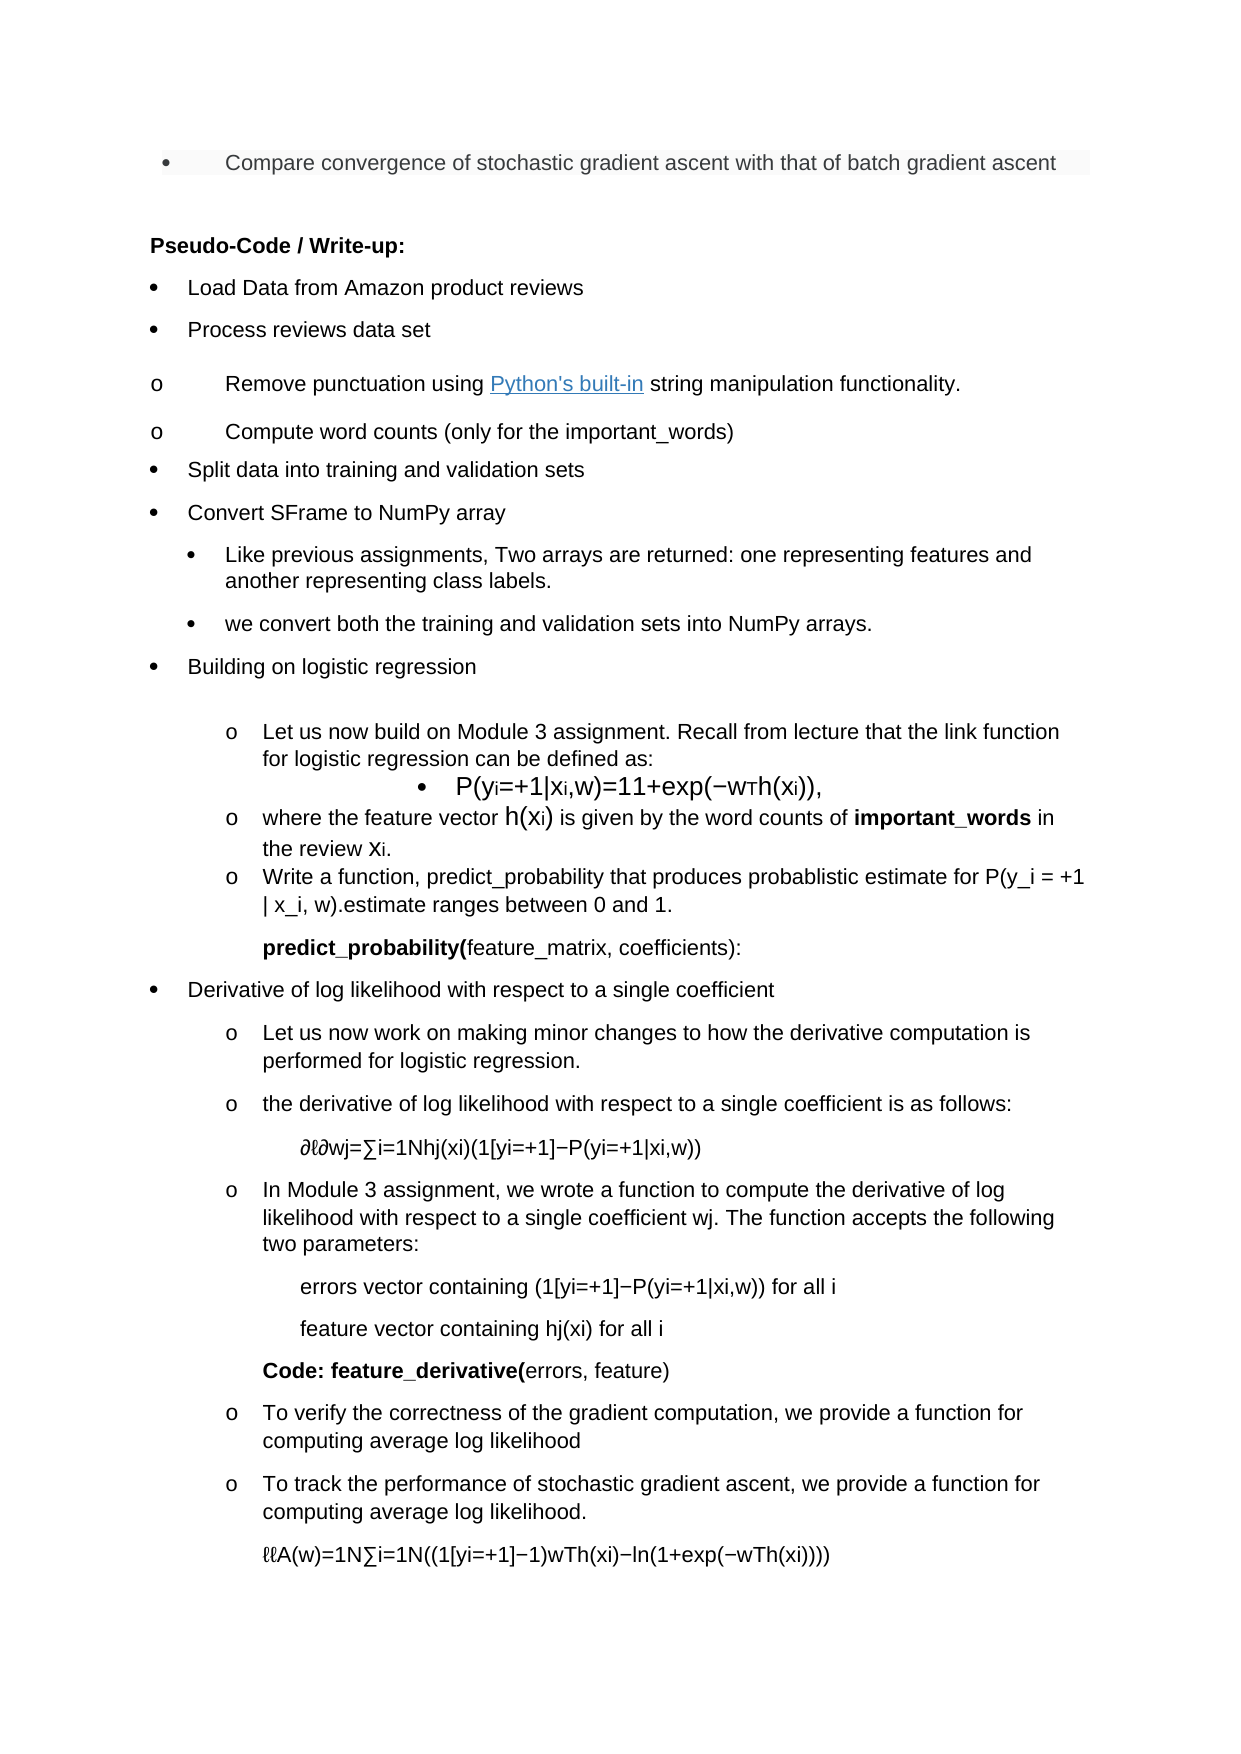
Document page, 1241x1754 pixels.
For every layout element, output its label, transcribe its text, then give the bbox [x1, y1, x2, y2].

list Compute word counts (only for the important_words) [150, 419, 1046, 446]
list predict_probability(feature_matrix, coefficients): [262, 935, 1090, 960]
list Split data into training and validation sets [150, 457, 1090, 482]
list the derivative of log likelihood with respect to a single coefficient is as follows: [225, 1091, 1090, 1118]
list In Module 3 assignment, we wrote a function to compute the derivative of log likelihood with respect to a single coefficient wj. The function accepts the following two parameters: [225, 1177, 1090, 1257]
list Process reviews data set [150, 317, 1090, 343]
list Like previous assignments, Two arrays are returned: one representing features and another representing class labels. [187, 542, 1090, 594]
list Convert SFrame to NumPy array [150, 499, 1090, 525]
list To verify the correctness of the gradient computation, we provide a function for computing average log likelihood [225, 1400, 1090, 1453]
list To track the performance of stochastic gradient ascent, we provide a function for computing average log likelihood. [225, 1471, 1090, 1524]
list Let us now build on Module 3 assignment. Recall from lecture that the link function for logistic regression can be defined as: [225, 719, 1090, 771]
list Write a function, predict_probability that produces probablistic estimate for P(y_i = +1 | x_i, w).estimate ranges between 0 and 1. [225, 862, 1090, 917]
list Building on logistic regression [150, 654, 1090, 679]
list Compare convergence of stochastic gradient ascent with that of batch gradient ascent [162, 150, 1090, 175]
list Let us now work on making minor changes to how the derivative computation is performed for logistic regression. [225, 1020, 1090, 1073]
list ℓℓA(w)=1N∑i=1N((1[yi=+1]−1)wTh(xi)−ln(1+exp(−wTh(xi)))) [262, 1542, 1090, 1567]
text Code: feature_derivative(errors, feature) [262, 1358, 1090, 1383]
list feature vector containing hj(xi) for all i [300, 1316, 1090, 1341]
list Derivative of log likelihood with respect to a single coefficient [150, 977, 1090, 1002]
list P(yi=+1|xi,w)=11+exp(−wTh(xi)), [150, 771, 1090, 801]
list Remove punctuation using Python's built-in string manipulation functionality. [150, 371, 1046, 398]
text Pseudo-Code / Write-up: [150, 233, 1090, 258]
list ∂ℓ∂wj=∑i=1Nhj(xi)(1[yi=+1]−P(yi=+1|xi,w)) [262, 1135, 1090, 1161]
list errors vector containing (1[yi=+1]−P(yi=+1|xi,w)) for all i [300, 1274, 1090, 1299]
list Load Data from Amazon product reviews [150, 274, 1090, 300]
list we convert both the training and validation sets into NumPy arrays. [187, 611, 1090, 636]
list where the feature vector h(xi) is given by the word counts of important_words in the review xi. [225, 801, 1090, 862]
